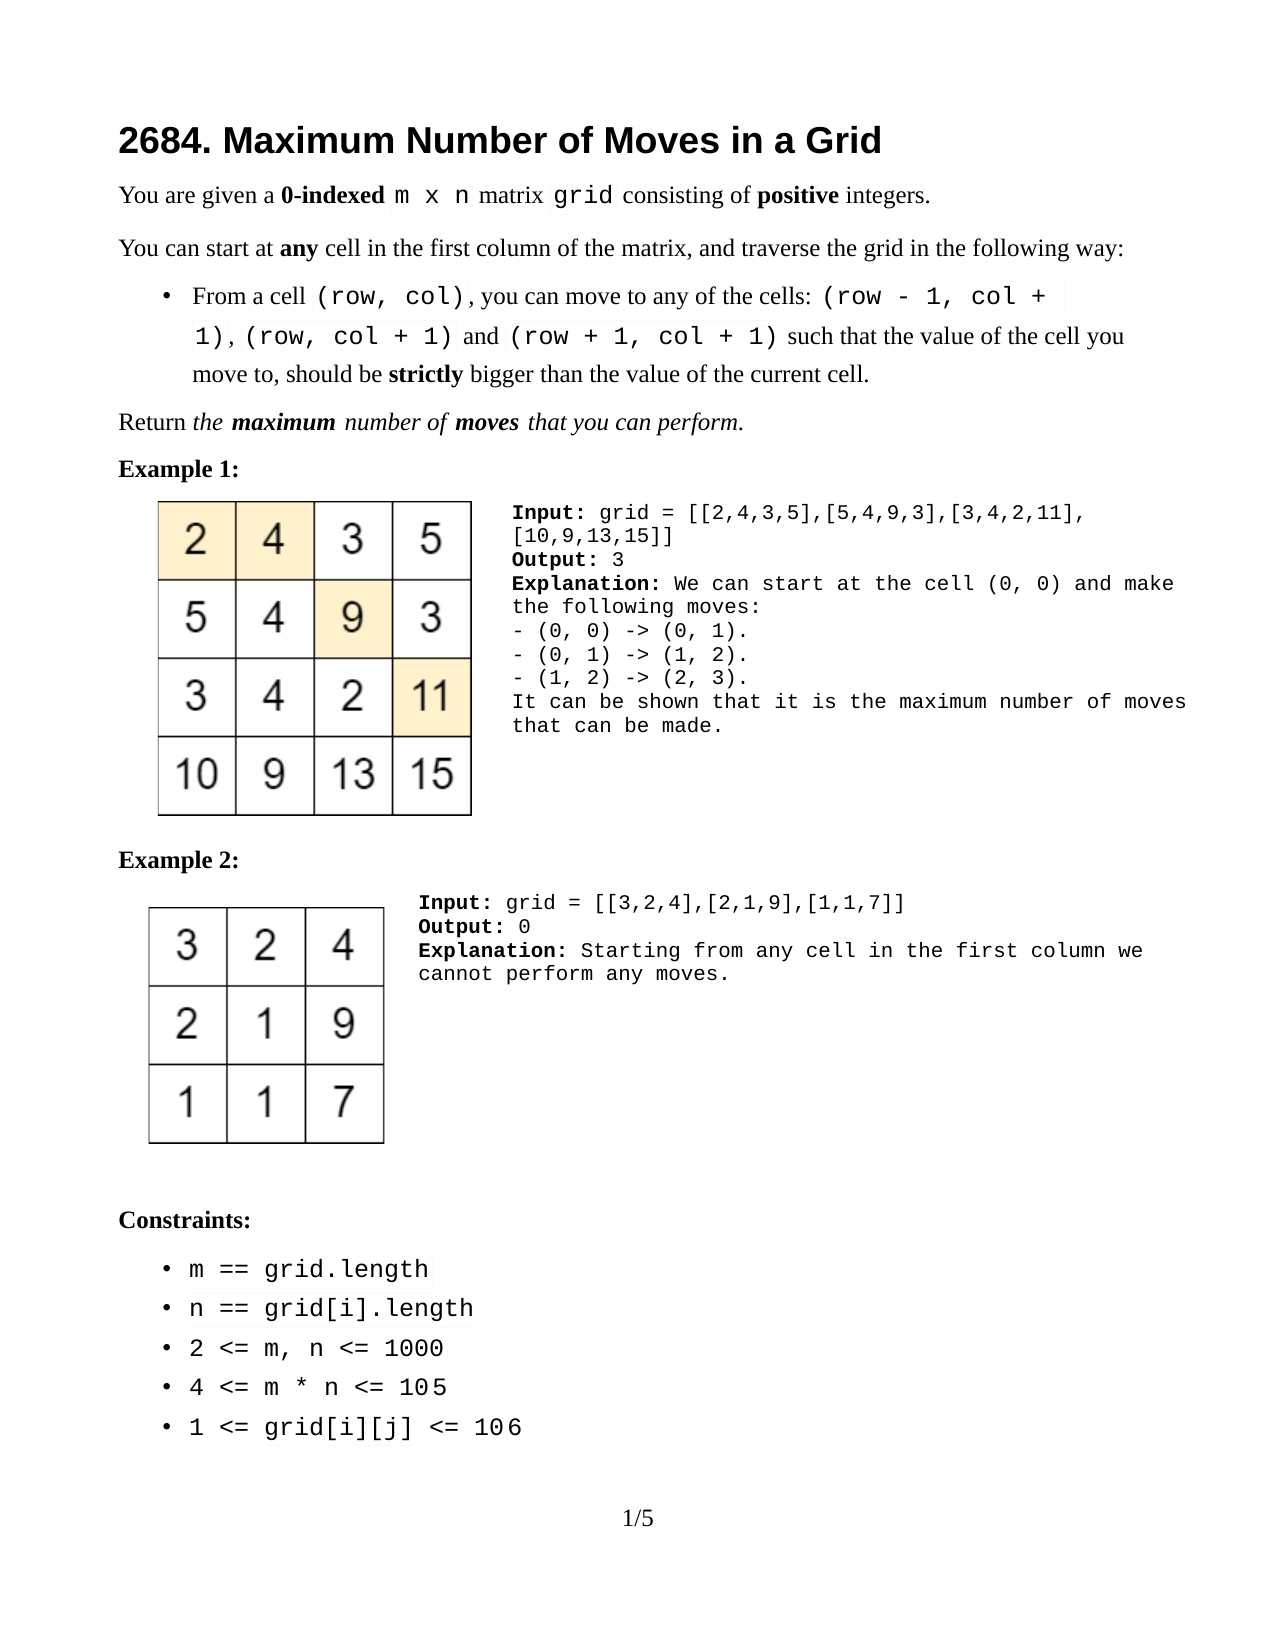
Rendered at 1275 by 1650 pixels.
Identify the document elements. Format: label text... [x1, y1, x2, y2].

picture [148, 907, 385, 1144]
table_header [118, 502, 512, 845]
list 1 <= grid[i][j] <= 106 [508, 1411, 1157, 1446]
text Return the maximum number of moves that you can perform. [118, 407, 1157, 435]
list [478, 1293, 1157, 1327]
list 4 <= m * n <= 105 [433, 1372, 1157, 1406]
list [433, 1253, 1157, 1288]
table_header Input: grid = [[2,4,3,5],[5,4,9,3],[3,4,2,11],[10,9,13,15]] Output: 3 Explanation: We can start at the cell (0, 0) and make the following moves: - (0, 0) -> (0, 1). - (0, 1) -> (1, 2). - (1, 2) -> (2, 3). It can be shown that it is the maximum number of moves that can be made. [512, 502, 1215, 845]
text You are given a 0-indexed [118, 179, 391, 214]
list 4 <= m * n <= 105 [162, 1372, 432, 1406]
table_header Input: grid = [[3,2,4],[2,1,9],[1,1,7]] Output: 0 Explanation: Starting from any cell in the first column we cannot perform any moves. [418, 892, 1215, 1173]
table_header [118, 892, 418, 1173]
text grid [551, 180, 616, 214]
list m == grid.length [162, 1253, 432, 1288]
text You can start at any cell in the first column of the matrix, and traverse the grid in the following way: [118, 233, 1157, 262]
text matrix [473, 179, 550, 214]
text Constraints: [118, 1173, 1157, 1234]
list 2 <= m, n <= 1000 [162, 1332, 447, 1367]
text Example 1: [118, 454, 1157, 483]
text Example 2: [118, 845, 1157, 873]
text m x n [392, 180, 472, 214]
subtitle 2684. Maximum Number of Moves in a Grid [118, 118, 1157, 161]
text consisting of positive integers. [617, 179, 1157, 214]
list 1 <= grid[i][j] <= 106 [162, 1411, 507, 1446]
picture [157, 501, 472, 816]
list [448, 1332, 1157, 1367]
list n == grid[i].length [162, 1293, 477, 1327]
list From a cell (row, col), you can move to any of the cells: (row - 1, col + 1), (row, col + 1) and (row + 1, col + 1) such that the value of the cell you move to, should be strictly bigger than the value of the current cell. [162, 281, 1157, 388]
